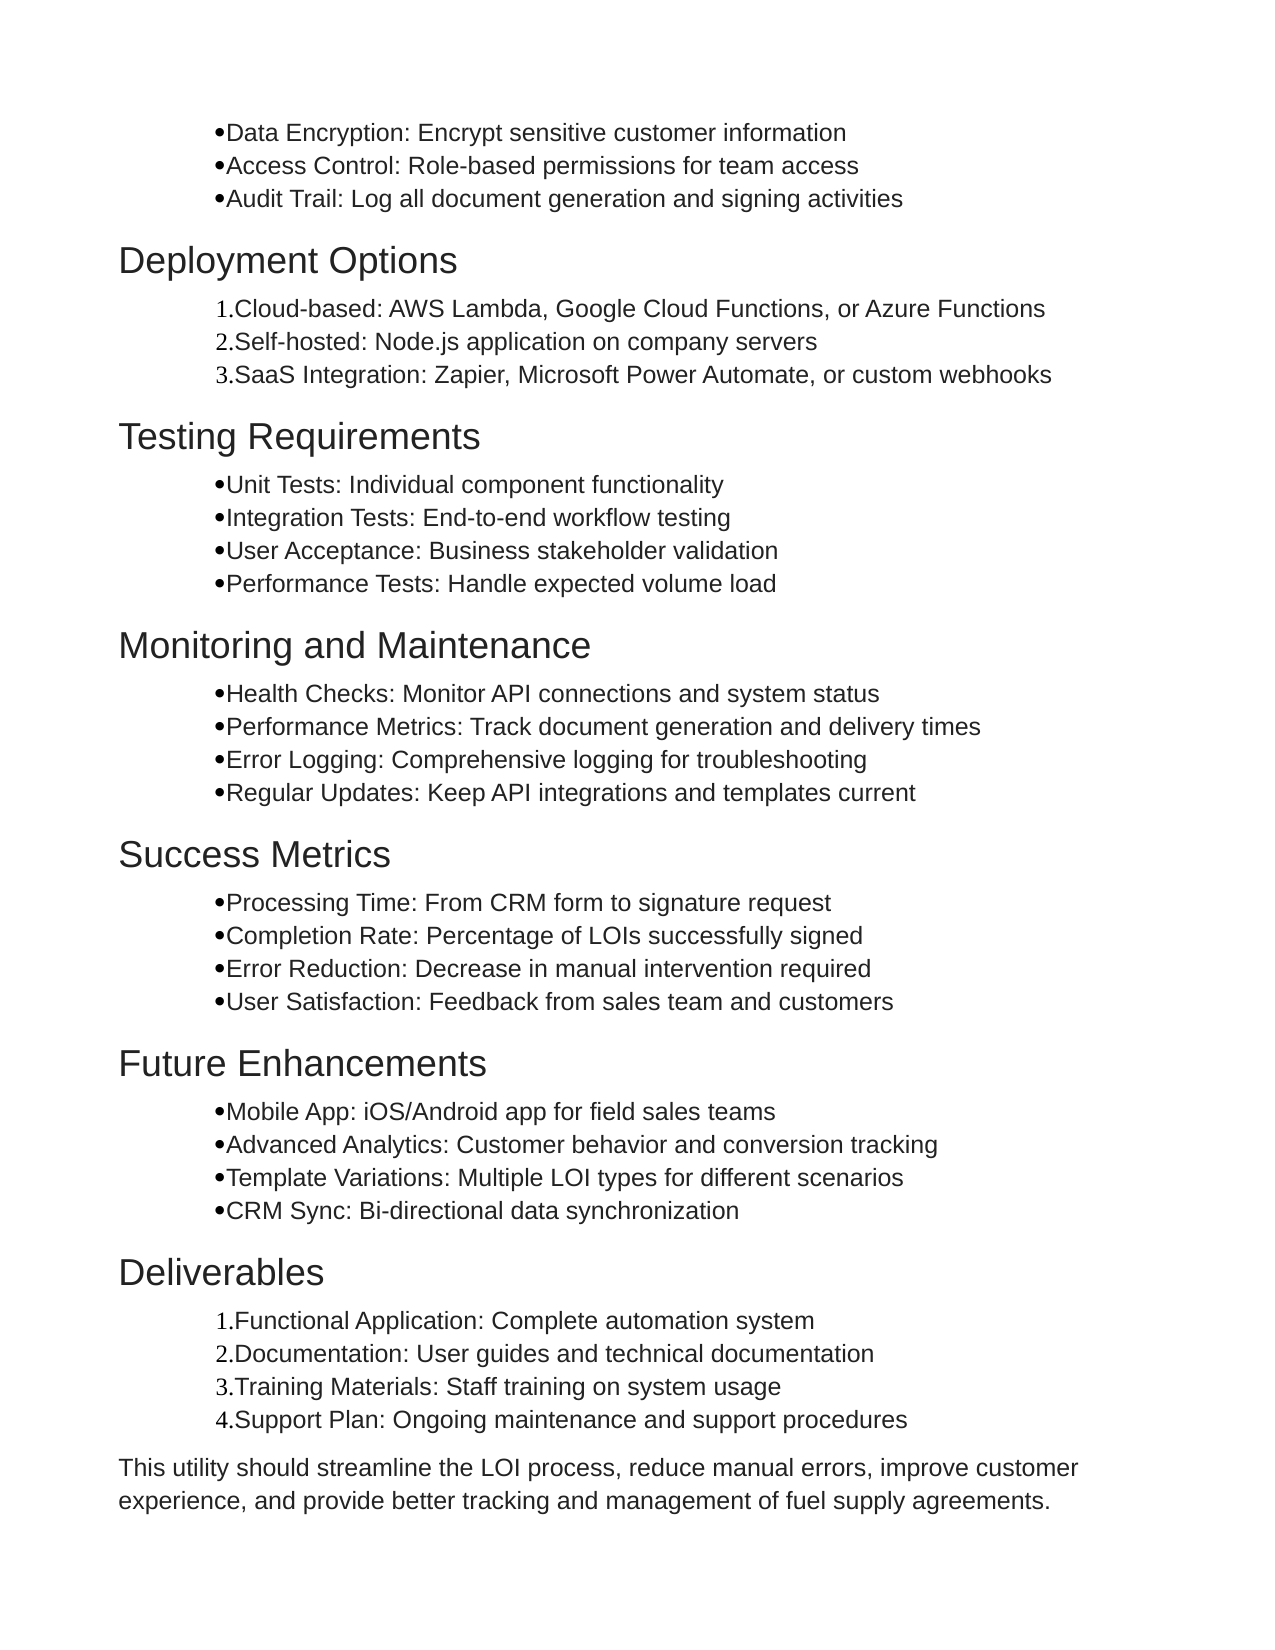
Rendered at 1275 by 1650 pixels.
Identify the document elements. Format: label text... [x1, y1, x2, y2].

list Training Materials: Staff training on system usage [215, 1372, 1157, 1401]
list Template Variations: Multiple LOI types for different scenarios [215, 1163, 1157, 1192]
subtitle Deployment Options [118, 238, 1157, 281]
subtitle Future Enhancements [118, 1041, 1157, 1084]
list Integration Tests: End-to-end workflow testing [215, 503, 1157, 532]
list User Satisfaction: Feedback from sales team and customers [215, 987, 1157, 1016]
list Cloud-based: AWS Lambda, Google Cloud Functions, or Azure Functions [215, 294, 1157, 323]
list Mobile App: iOS/Android app for field sales teams [215, 1097, 1157, 1126]
list Access Control: Role-based permissions for team access [215, 151, 1157, 180]
subtitle Monitoring and Maintenance [118, 623, 1157, 666]
list Error Reduction: Decrease in manual intervention required [215, 954, 1157, 983]
subtitle Testing Requirements [118, 414, 1157, 457]
text This utility should streamline the LOI process, reduce manual errors, improve customer experience, and provide better tracking and management of fuel supply agreements. [118, 1453, 1157, 1514]
list Audit Trail: Log all document generation and signing activities [215, 184, 1157, 213]
list Self-hosted: Node.js application on company servers [215, 327, 1157, 356]
list Health Checks: Monitor API connections and system status [215, 679, 1157, 708]
list Unit Tests: Individual component functionality [215, 470, 1157, 499]
list User Acceptance: Business stakeholder validation [215, 536, 1157, 565]
list Performance Metrics: Track document generation and delivery times [215, 712, 1157, 741]
list Performance Tests: Handle expected volume load [215, 569, 1157, 598]
list Completion Rate: Percentage of LOIs successfully signed [215, 921, 1157, 950]
subtitle Success Metrics [118, 832, 1157, 875]
list Error Logging: Comprehensive logging for troubleshooting [215, 745, 1157, 774]
list Processing Time: From CRM form to signature request [215, 888, 1157, 917]
list Advanced Analytics: Customer behavior and conversion tracking [215, 1130, 1157, 1159]
list Data Encryption: Encrypt sensitive customer information [215, 118, 1157, 147]
list SaaS Integration: Zapier, Microsoft Power Automate, or custom webhooks [215, 360, 1157, 389]
list Documentation: User guides and technical documentation [215, 1339, 1157, 1368]
list CRM Sync: Bi-directional data synchronization [215, 1196, 1157, 1225]
list Functional Application: Complete automation system [215, 1306, 1157, 1334]
list Support Plan: Ongoing maintenance and support procedures [215, 1405, 1157, 1434]
list Regular Updates: Keep API integrations and templates current [215, 778, 1157, 807]
subtitle Deliverables [118, 1250, 1157, 1293]
